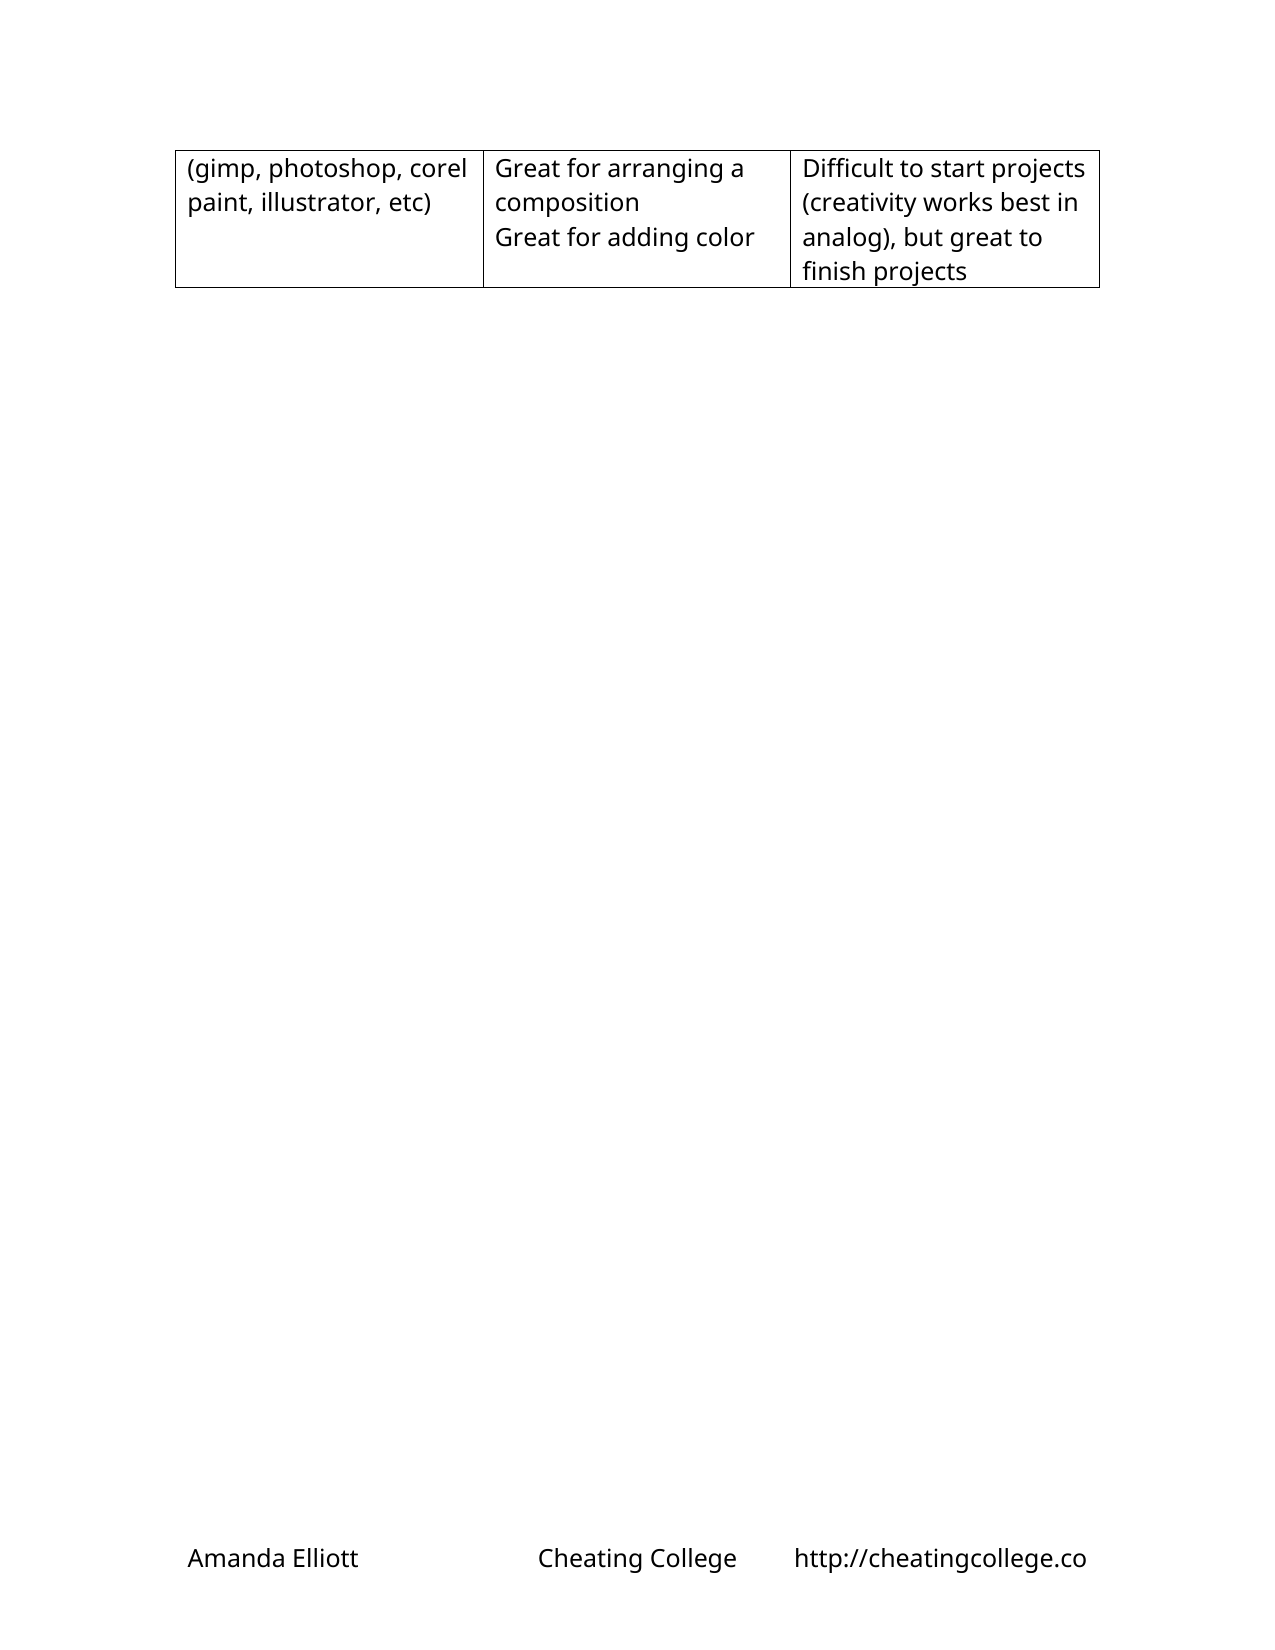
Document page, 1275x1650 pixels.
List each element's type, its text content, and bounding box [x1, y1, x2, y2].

table_cell Great for arranging a composition Great for adding color [484, 151, 790, 287]
table_cell (gimp, photoshop, corel paint, illustrator, etc) [176, 151, 483, 287]
table_cell Difficult to start projects (creativity works best in analog), but great to finish projects [791, 151, 1099, 287]
